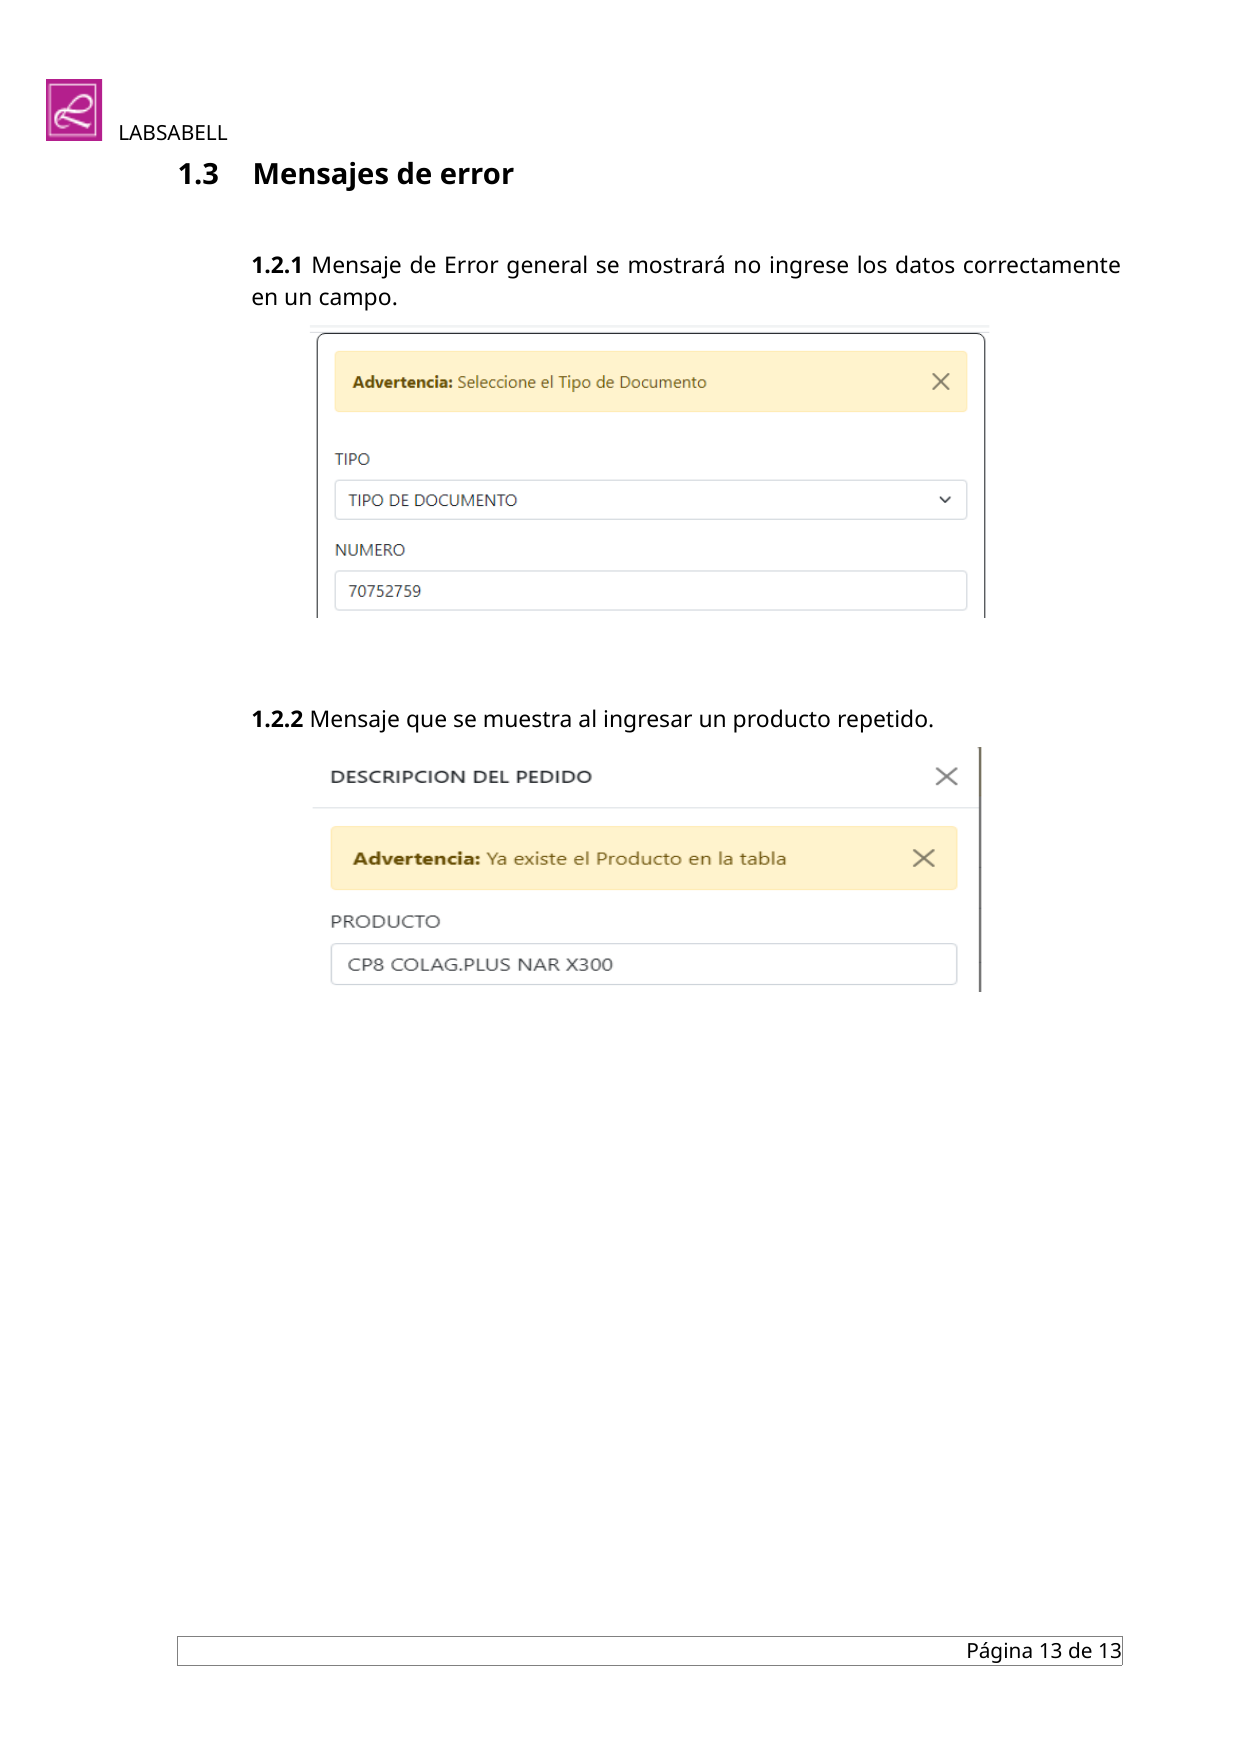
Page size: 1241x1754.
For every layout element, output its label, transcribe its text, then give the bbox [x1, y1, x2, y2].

text 1.2.2 Mensaje que se muestra al ingresar un producto repetido. [177, 703, 1122, 734]
text 1.2.1 Mensaje de Error general se mostrará no ingrese los datos correctamente en un campo. [251, 249, 1122, 312]
list Mensajes de error [177, 153, 1122, 193]
